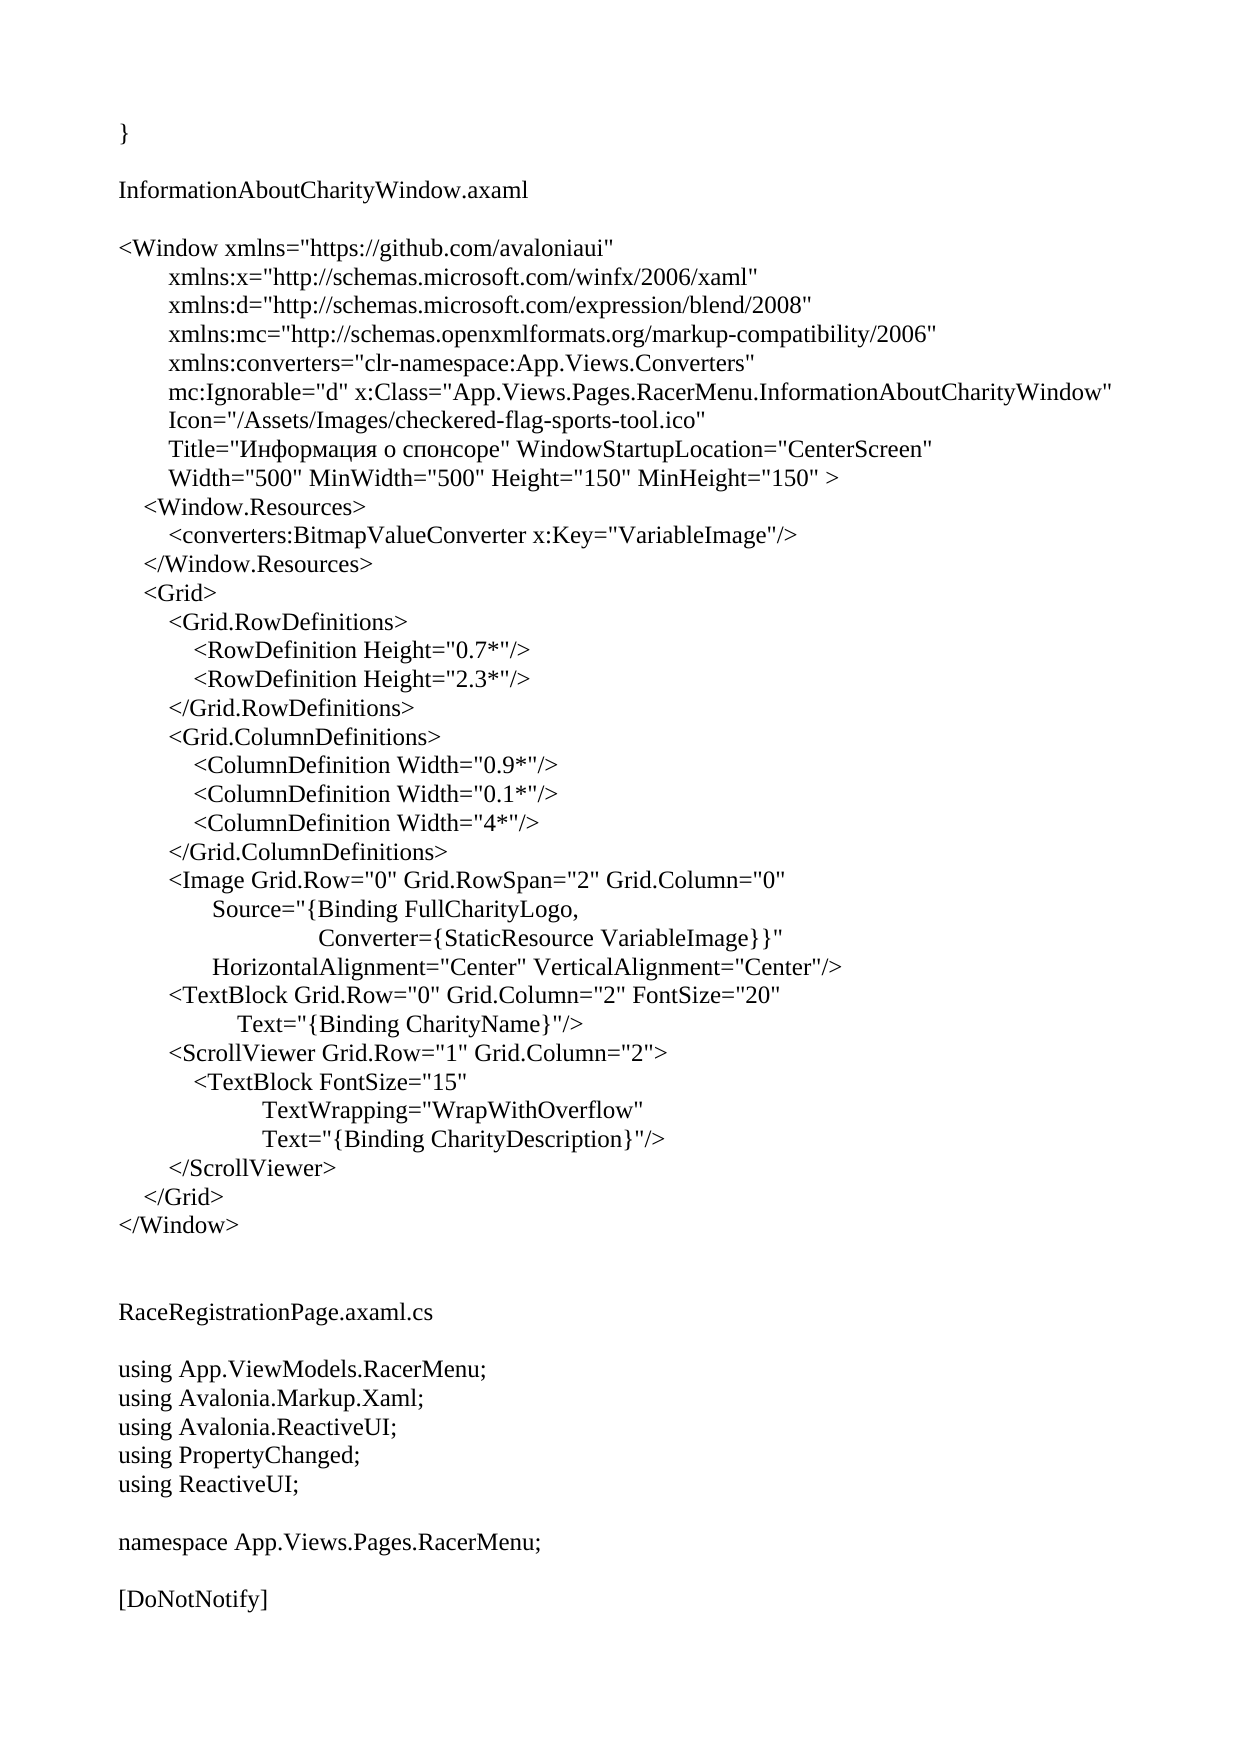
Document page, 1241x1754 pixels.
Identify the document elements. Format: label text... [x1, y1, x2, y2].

subtitle } [118, 118, 1122, 176]
subtitle RaceRegistrationPage.axaml.cs [118, 1297, 1122, 1354]
subtitle InformationAboutCharityWindow.axaml [118, 176, 1122, 233]
subtitle using App.ViewModels.RacerMenu; using Avalonia.Markup.Xaml; using Avalonia.ReactiveUI; using PropertyChanged; using ReactiveUI; namespace App.Views.Pages.RacerMenu; [DoNotNotify] [118, 1354, 1122, 1613]
subtitle <Window xmlns="https://github.com/avaloniaui" xmlns:x="http://schemas.microsoft.com/winfx/2006/xaml" xmlns:d="http://schemas.microsoft.com/expression/blend/2008" xmlns:mc="http://schemas.openxmlformats.org/markup-compatibility/2006" xmlns:converters="clr-namespace:App.Views.Converters" mc:Ignorable="d" x:Class="App.Views.Pages.RacerMenu.InformationAboutCharityWindow" Icon="/Assets/Images/checkered-flag-sports-tool.ico" Title="Информация о спонсоре" WindowStartupLocation="CenterScreen" Width="500" MinWidth="500" Height="150" MinHeight="150" > <Window.Resources> <converters:BitmapValueConverter x:Key="VariableImage"/> </Window.Resources> <Grid> <Grid.RowDefinitions> <RowDefinition Height="0.7*"/> <RowDefinition Height="2.3*"/> </Grid.RowDefinitions> <Grid.ColumnDefinitions> <ColumnDefinition Width="0.9*"/> <ColumnDefinition Width="0.1*"/> <ColumnDefinition Width="4*"/> </Grid.ColumnDefinitions> <Image Grid.Row="0" Grid.RowSpan="2" Grid.Column="0" Source="{Binding FullCharityLogo, Converter={StaticResource VariableImage}}" HorizontalAlignment="Center" VerticalAlignment="Center"/> <TextBlock Grid.Row="0" Grid.Column="2" FontSize="20" Text="{Binding CharityName}"/> <ScrollViewer Grid.Row="1" Grid.Column="2"> <TextBlock FontSize="15" TextWrapping="WrapWithOverflow" Text="{Binding CharityDescription}"/> </ScrollViewer> </Grid> </Window> [118, 233, 1122, 1297]
